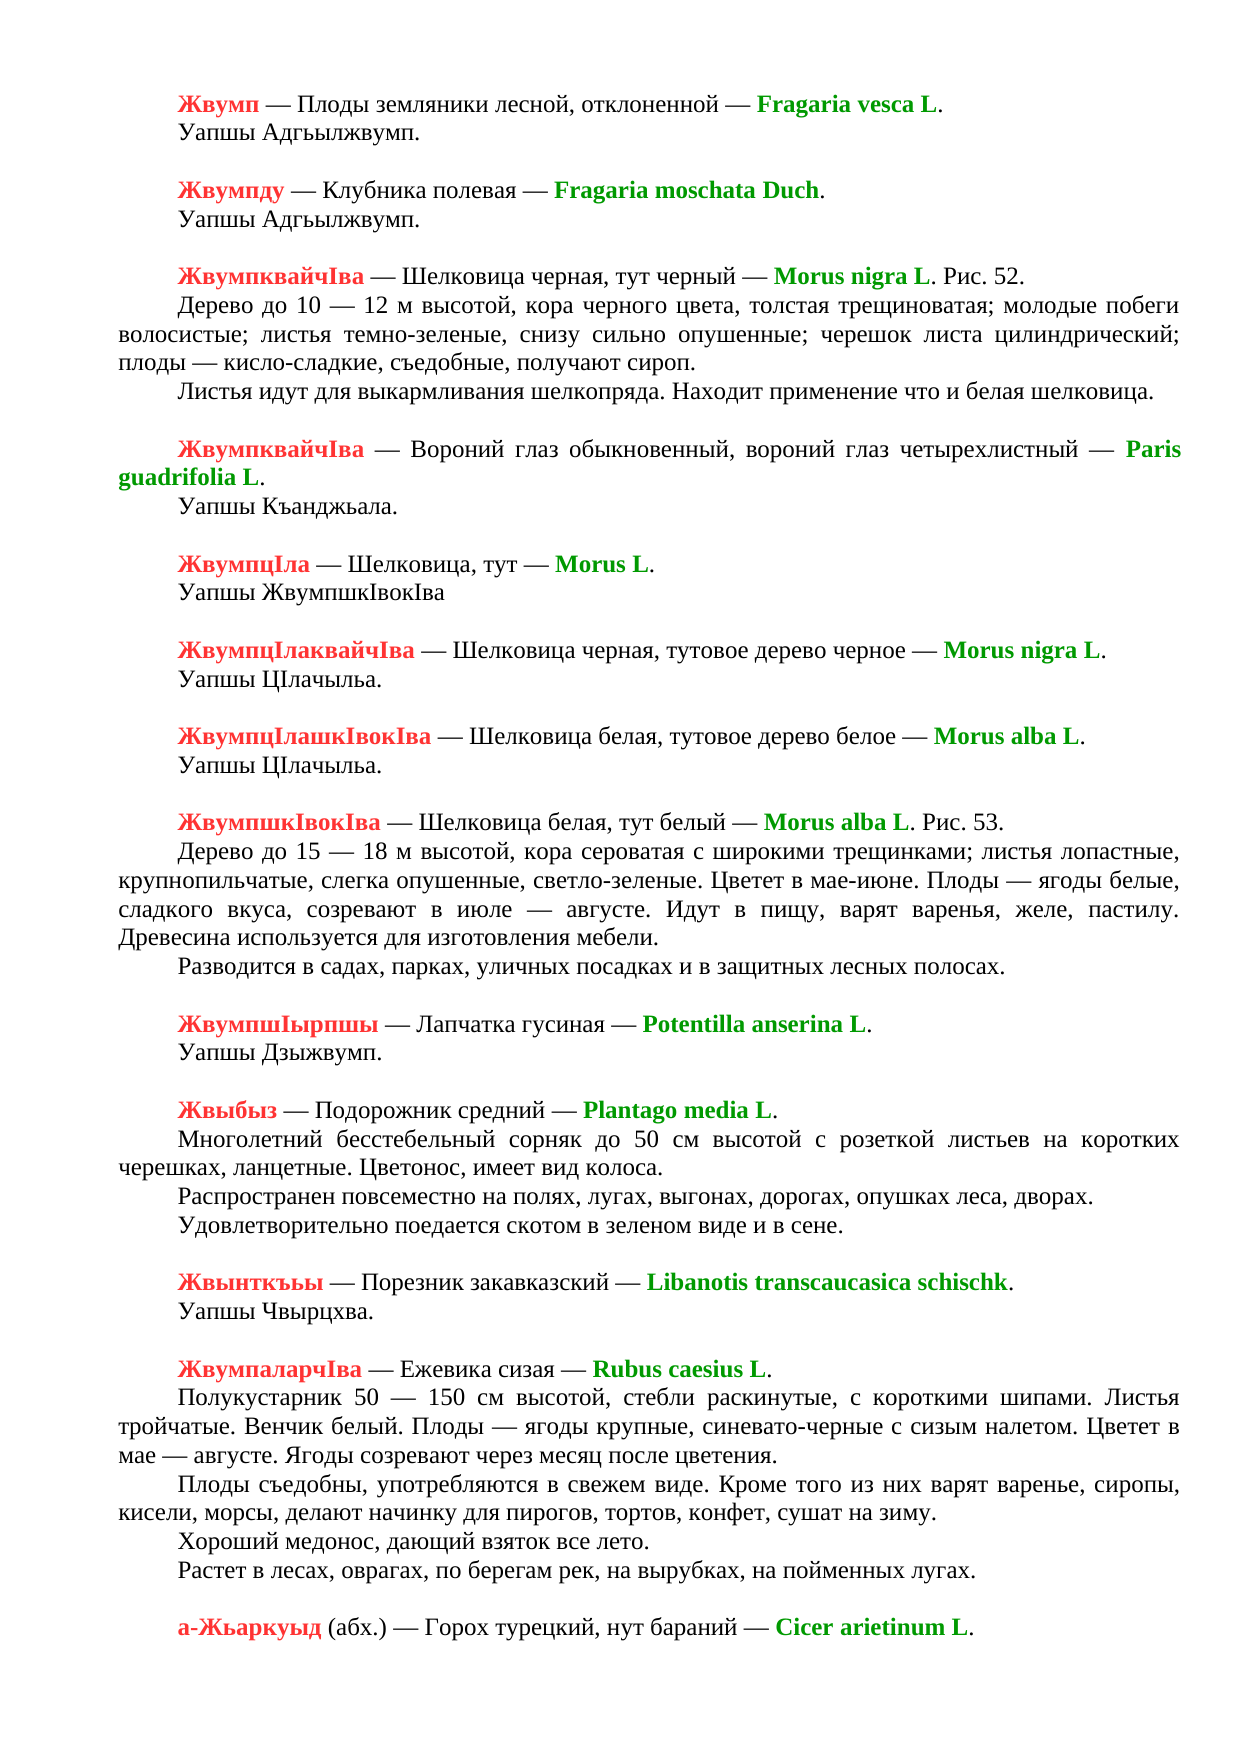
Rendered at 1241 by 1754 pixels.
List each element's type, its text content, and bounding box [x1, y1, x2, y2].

text Жвумп — Плоды земляники лесной, отклоненной — Fragaria vesca L. [118, 89, 1181, 117]
text Жвумпду — Клубника полевая — Fragaria moschata Duch. [118, 175, 1181, 204]
text ЖвумпквайчIва — Вороний глаз обыкновенный, вороний глаз четырехлистный — Paris guadrifolia L. [118, 434, 1181, 491]
text ЖвумпшкIвокIва — Шелковица белая, тут белый — Morus alba L. Рис. 53. [118, 807, 1181, 836]
text ЖвумпцIлашкIвокIва — Шелковица белая, тутовое дерево белое — Morus alba L. [118, 721, 1181, 750]
text Дерево до 10 — 12 м высотой, кора черного цвета, толстая трещиноватая; молодые побеги волосистые; листья темно-зеленые, снизу сильно опушенные; черешок листа цилиндрический; плоды — кисло-сладкие, съедобные, получают сироп. [118, 290, 1181, 376]
text Растет в лесах, оврагах, по берегам рек, на вырубках, на пойменных лугах. [118, 1555, 1181, 1584]
text Разводится в садах, парках, уличных посадках и в защитных лесных полосах. [118, 951, 1181, 980]
text Удовлетворительно поедается скотом в зеленом виде и в сене. [118, 1210, 1181, 1239]
text ЖвумпцIла — Шелковица, тут — Morus L. [118, 549, 1181, 577]
text Уапшы Дзыжвумп. [118, 1037, 1181, 1066]
text ЖвумпцIлаквайчIва — Шелковица черная, тутовое дерево черное — Morus nigra L. [118, 635, 1181, 664]
text Уапшы ЦIлачыльа. [118, 750, 1181, 779]
text Многолетний бесстебельный сорняк до 50 см высотой с розеткой листьев на коротких черешках, ланцетные. Цветонос, имеет вид колоса. [118, 1124, 1181, 1181]
text Уапшы Чвырцхва. [118, 1296, 1181, 1325]
text Уапшы Адгьылжвумп. [118, 204, 1181, 232]
text Плоды съедобны, употребляются в свежем виде. Кроме того из них варят варенье, сиропы, кисели, морсы, делают начинку для пирогов, тортов, конфет, сушат на зиму. [118, 1469, 1181, 1526]
text Уапшы Къанджьала. [118, 491, 1181, 520]
text Жвынткъьы — Порезник закавказский — Libanotis transcaucasica schischk. [118, 1267, 1181, 1296]
text ЖвумпшIырпшы — Лапчатка гусиная — Potentilla anserina L. [118, 1009, 1181, 1037]
text ЖвумпаларчIва — Ежевика сизая — Rubus caesius L. [118, 1354, 1181, 1382]
text Дерево до 15 — 18 м высотой, кора сероватая с широкими трещинками; листья лопастные, крупнопильчатые, слегка опушенные, светло-зеленые. Цветет в мае-июне. Плоды — ягоды белые, сладкого вкуса, созревают в июле — августе. Идут в пищу, варят варенья, желе, пастилу. Древесина используется для изготовления мебели. [118, 836, 1181, 951]
text Полукустарник 50 — 150 см высотой, стебли раскинутые, с короткими шипами. Листья тройчатые. Венчик белый. Плоды — ягоды крупные, синевато-черные с сизым налетом. Цветет в мае — августе. Ягоды созревают через месяц после цветения. [118, 1382, 1181, 1469]
text Уапшы ЖвумпшкIвокIва [118, 577, 1181, 606]
text а-Жьаркуыд (абх.) — Горох турецкий, нут бараний — Cicer arietinum L. [118, 1612, 1181, 1641]
text Распространен повсеместно на полях, лугах, выгонах, дорогах, опушках леса, дворах. [118, 1181, 1181, 1210]
text Жвыбыз — Подорожник средний — Plantago media L. [118, 1095, 1181, 1124]
text Уапшы ЦIлачыльа. [118, 664, 1181, 692]
text Листья идут для выкармливания шелкопряда. Находит применение что и белая шелковица. [118, 376, 1181, 405]
text ЖвумпквайчIва — Шелковица черная, тут черный — Morus nigra L. Рис. 52. [118, 261, 1181, 290]
text Хороший медонос, дающий взяток все лето. [118, 1526, 1181, 1555]
text Уапшы Адгьылжвумп. [118, 117, 1181, 146]
